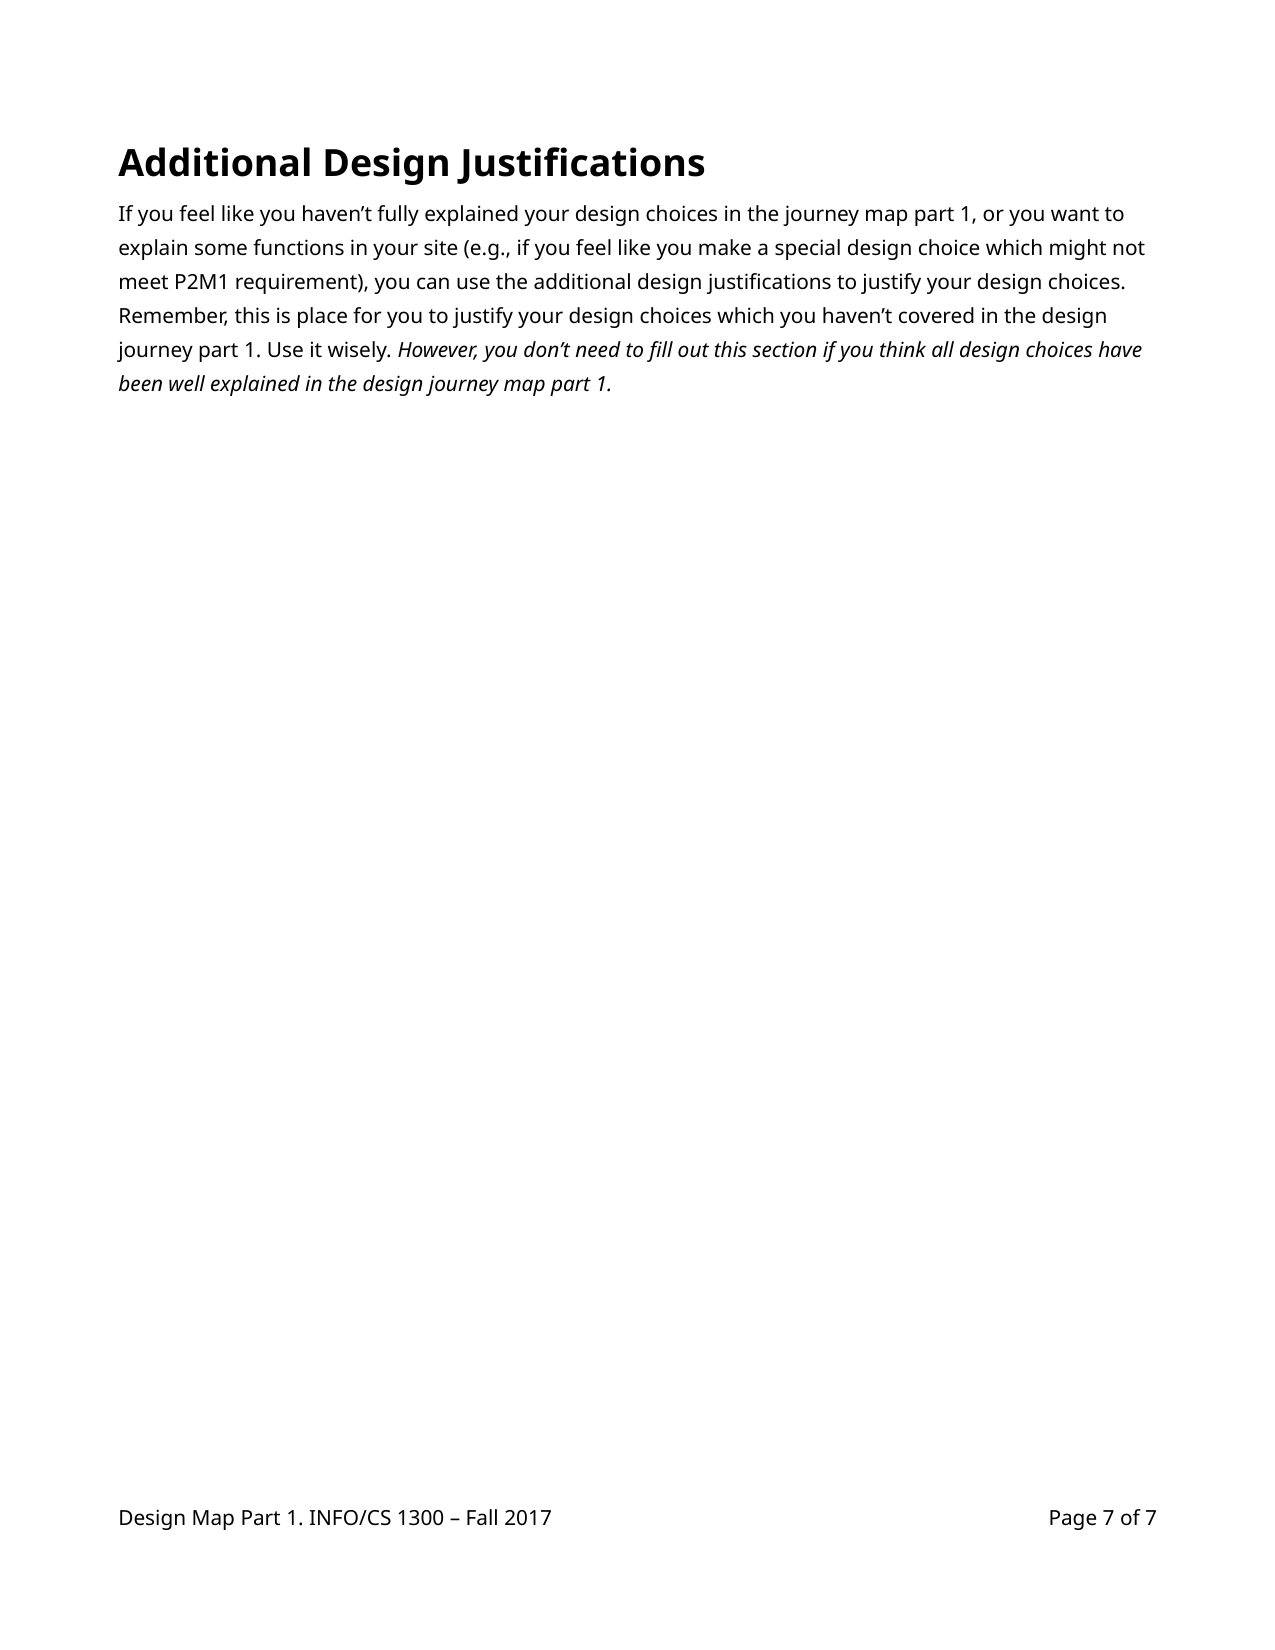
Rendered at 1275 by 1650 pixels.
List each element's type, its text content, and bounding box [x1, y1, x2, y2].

text If you feel like you haven’t fully explained your design choices in the journey map part 1, or you want to explain some functions in your site (e.g., if you feel like you make a special design choice which might not meet P2M1 requirement), you can use the additional design justifications to justify your design choices. Remember, this is place for you to justify your design choices which you haven’t covered in the design journey part 1. Use it wisely. However, you don’t need to fill out this section if you think all design choices have been well explained in the design journey map part 1. [118, 199, 1157, 398]
subtitle Additional Design Justifications [118, 136, 1157, 187]
